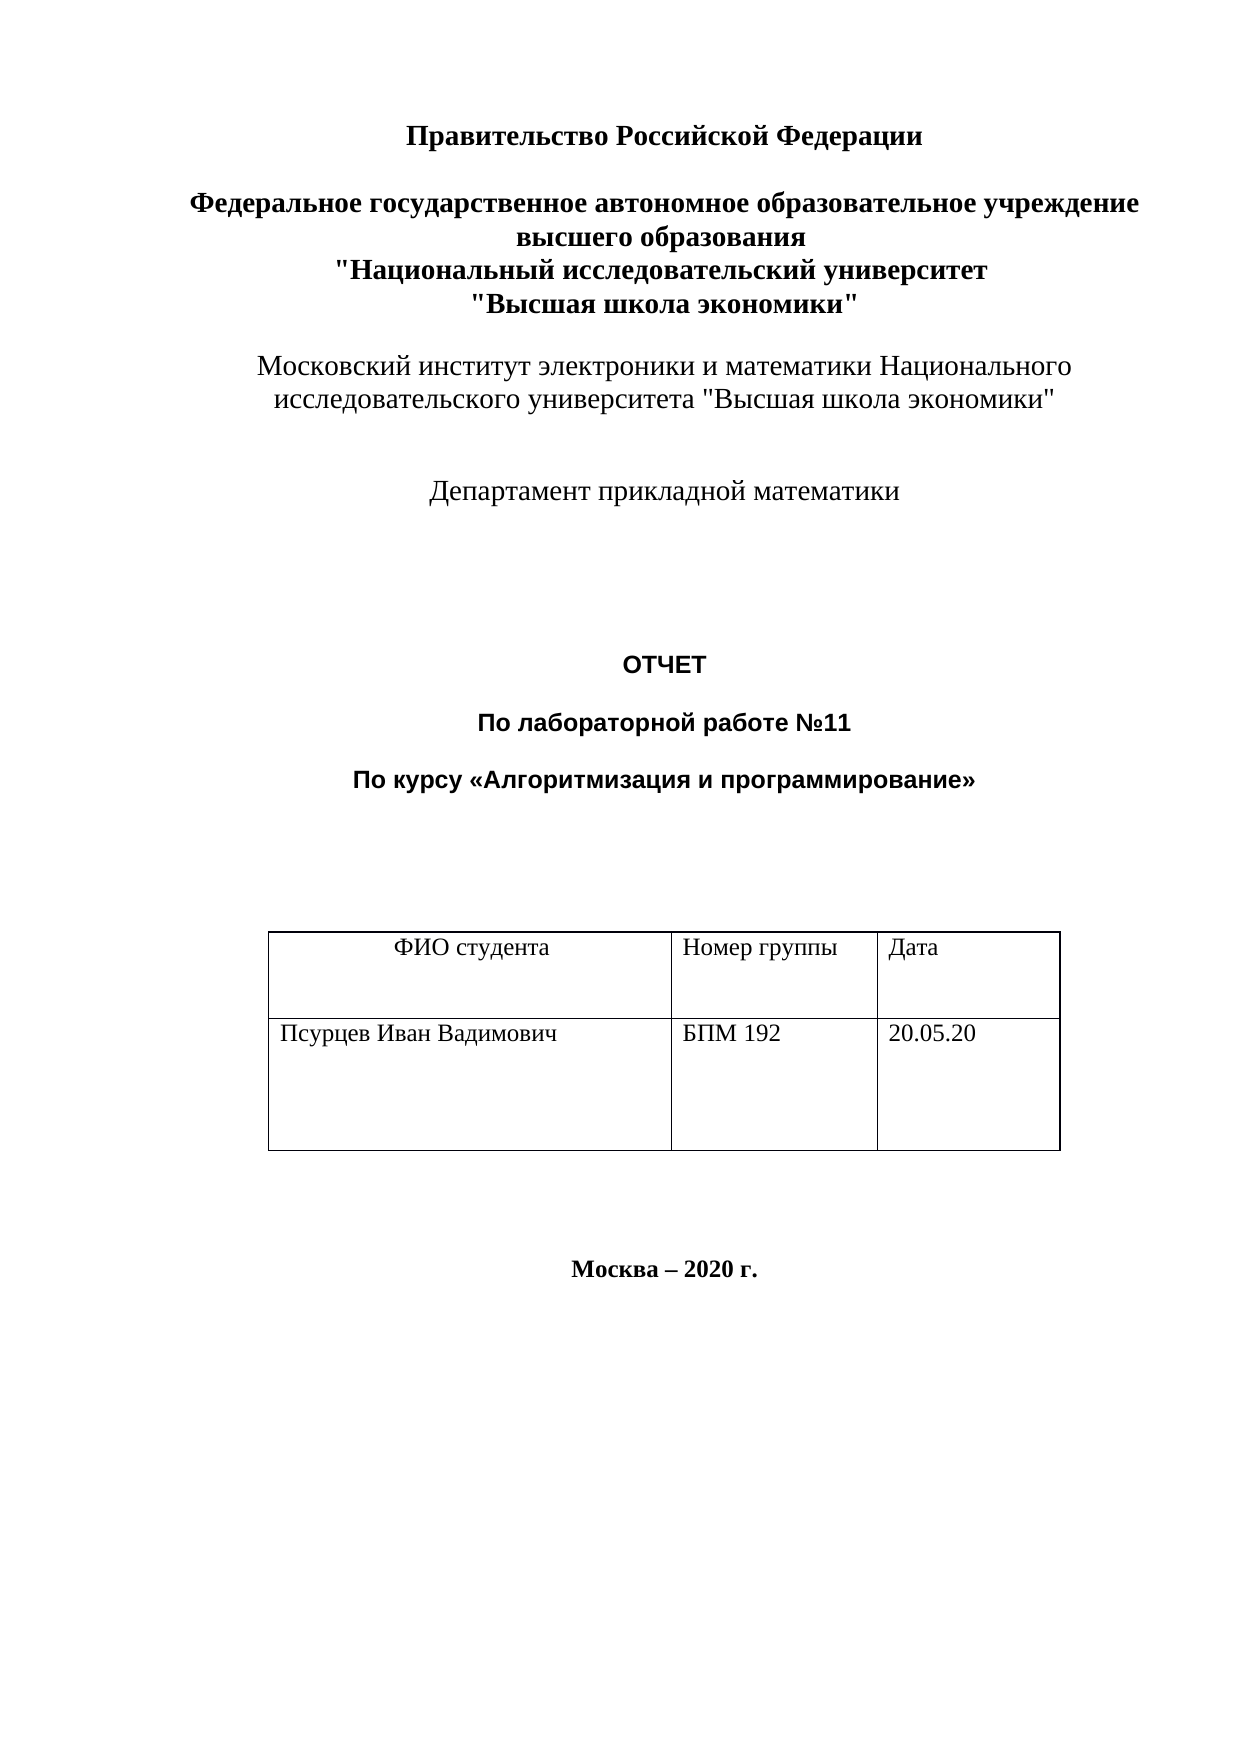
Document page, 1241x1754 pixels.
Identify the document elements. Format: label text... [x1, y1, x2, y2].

table_header Дата [878, 933, 1059, 1017]
table_cell [878, 1090, 1059, 1120]
table_header Номер группы [672, 933, 877, 1017]
table_cell [878, 1061, 1059, 1090]
table_cell [878, 1120, 1059, 1150]
table_header [283, 933, 382, 978]
text ОТЧЕТ [177, 650, 1152, 679]
text Москва – 2020 г. [177, 1254, 1152, 1282]
table_cell БПМ 192 [672, 1019, 877, 1150]
text По курсу «Алгоритмизация и программирование» [177, 765, 1152, 794]
table_header ФИО студента [383, 933, 657, 978]
table_cell 20.05.20 [878, 1019, 1059, 1061]
table_cell Псурцев Иван Вадимович [269, 1019, 671, 1150]
text По лабораторной работе №11 [177, 707, 1152, 736]
text Правительство Российской Федерации [177, 118, 1152, 152]
table_header [269, 933, 671, 1017]
text Московский институт электроники и математики Национального [177, 348, 1152, 382]
text Федеральное государственное автономное образовательное учреждение высшего образования "Национальный исследовательский университет "Высшая школа экономики" [177, 185, 1152, 319]
text исследовательского университета "Высшая школа экономики" [177, 382, 1152, 415]
text Департамент прикладной математики [177, 473, 1152, 506]
